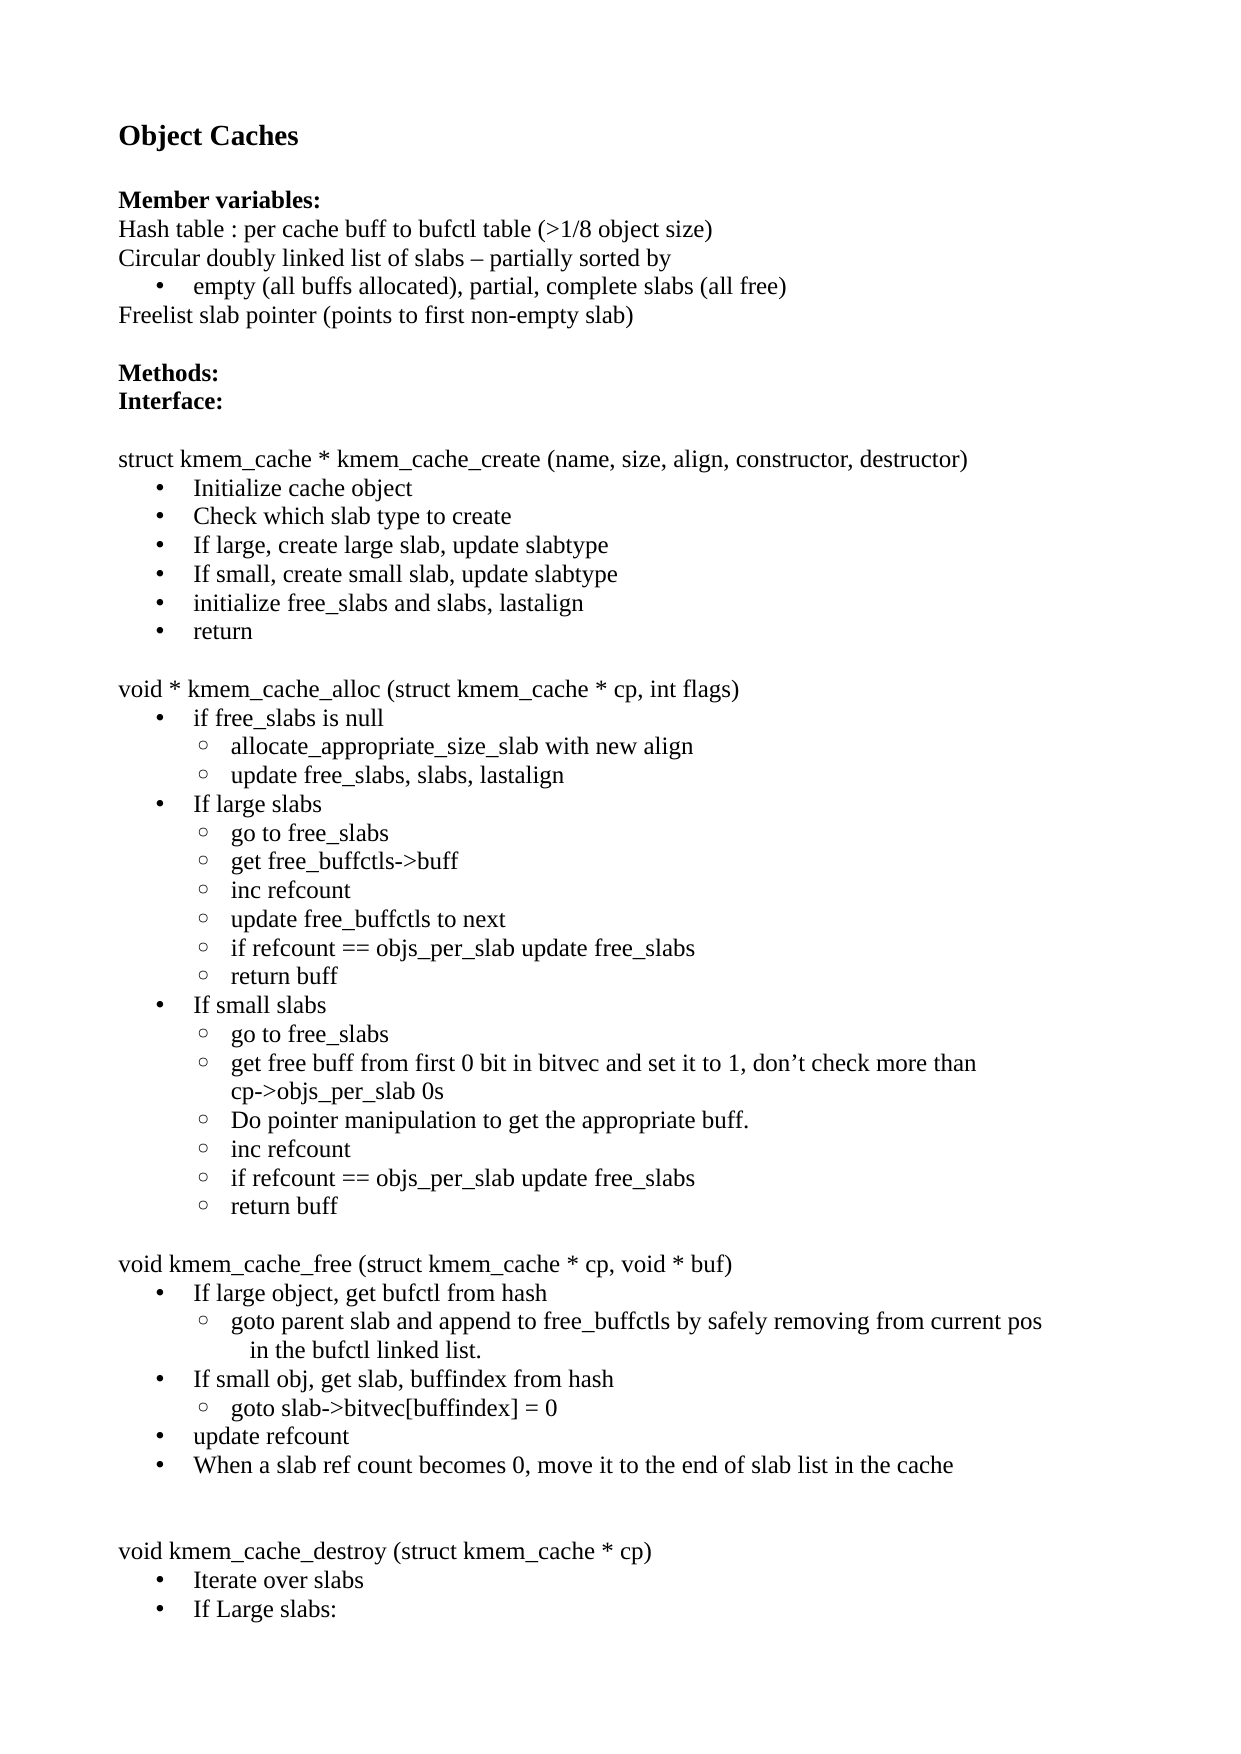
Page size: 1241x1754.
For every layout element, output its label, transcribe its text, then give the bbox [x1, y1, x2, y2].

list empty (all buffs allocated), partial, complete slabs (all free) [156, 271, 1122, 300]
list Iterate over slabs [156, 1565, 1122, 1594]
text Hash table : per cache buff to bufctl table (>1/8 object size) [118, 214, 1122, 243]
list goto slab->bitvec[buffindex] = 0 [193, 1393, 1122, 1421]
list get free_buffctls->buff [193, 846, 1122, 875]
list If large, create large slab, update slabtype [156, 530, 1122, 559]
text Object Caches [118, 118, 1122, 152]
list When a slab ref count becomes 0, move it to the end of slab list in the cache [156, 1450, 1122, 1479]
text Methods: [118, 358, 1122, 386]
list Initialize cache object [156, 473, 1122, 501]
list get free buff from first 0 bit in bitvec and set it to 1, don’t check more than [193, 1048, 1122, 1076]
text Interface: [118, 386, 1122, 415]
list If small obj, get slab, buffindex from hash [156, 1364, 1122, 1393]
list return [156, 616, 1122, 645]
text Member variables: [118, 185, 1122, 214]
list update free_slabs, slabs, lastalign [193, 760, 1122, 789]
list update refcount [156, 1421, 1122, 1450]
list If large slabs [156, 789, 1122, 818]
list Do pointer manipulation to get the appropriate buff. [193, 1105, 1122, 1134]
list inc refcount [193, 1134, 1122, 1163]
list if refcount == objs_per_slab update free_slabs [193, 1163, 1122, 1191]
list go to free_slabs [193, 818, 1122, 846]
text void kmem_cache_free (struct kmem_cache * cp, void * buf) [118, 1249, 1122, 1278]
list If Large slabs: [156, 1594, 1122, 1623]
list goto parent slab and append to free_buffctls by safely removing from current pos [193, 1306, 1122, 1335]
list go to free_slabs [193, 1019, 1122, 1048]
text void * kmem_cache_alloc (struct kmem_cache * cp, int flags) [118, 674, 1122, 703]
list initialize free_slabs and slabs, lastalign [156, 588, 1122, 616]
list update free_buffctls to next [193, 904, 1122, 933]
text Freelist slab pointer (points to first non-empty slab) [118, 300, 1122, 329]
list inc refcount [193, 875, 1122, 904]
list return buff [193, 961, 1122, 990]
text void kmem_cache_destroy (struct kmem_cache * cp) [118, 1536, 1122, 1565]
list If large object, get bufctl from hash [156, 1278, 1122, 1306]
list if refcount == objs_per_slab update free_slabs [193, 933, 1122, 961]
list allocate_appropriate_size_slab with new align [193, 731, 1122, 760]
text Circular doubly linked list of slabs – partially sorted by [118, 243, 1122, 271]
list return buff [193, 1191, 1122, 1220]
list Check which slab type to create [156, 501, 1122, 530]
text in the bufctl linked list. [118, 1335, 1122, 1364]
list If small, create small slab, update slabtype [156, 559, 1122, 588]
list if free_slabs is null [156, 703, 1122, 731]
list cp->objs_per_slab 0s [193, 1076, 1122, 1105]
list If small slabs [156, 990, 1122, 1019]
text struct kmem_cache * kmem_cache_create (name, size, align, constructor, destructor) [118, 444, 1122, 473]
